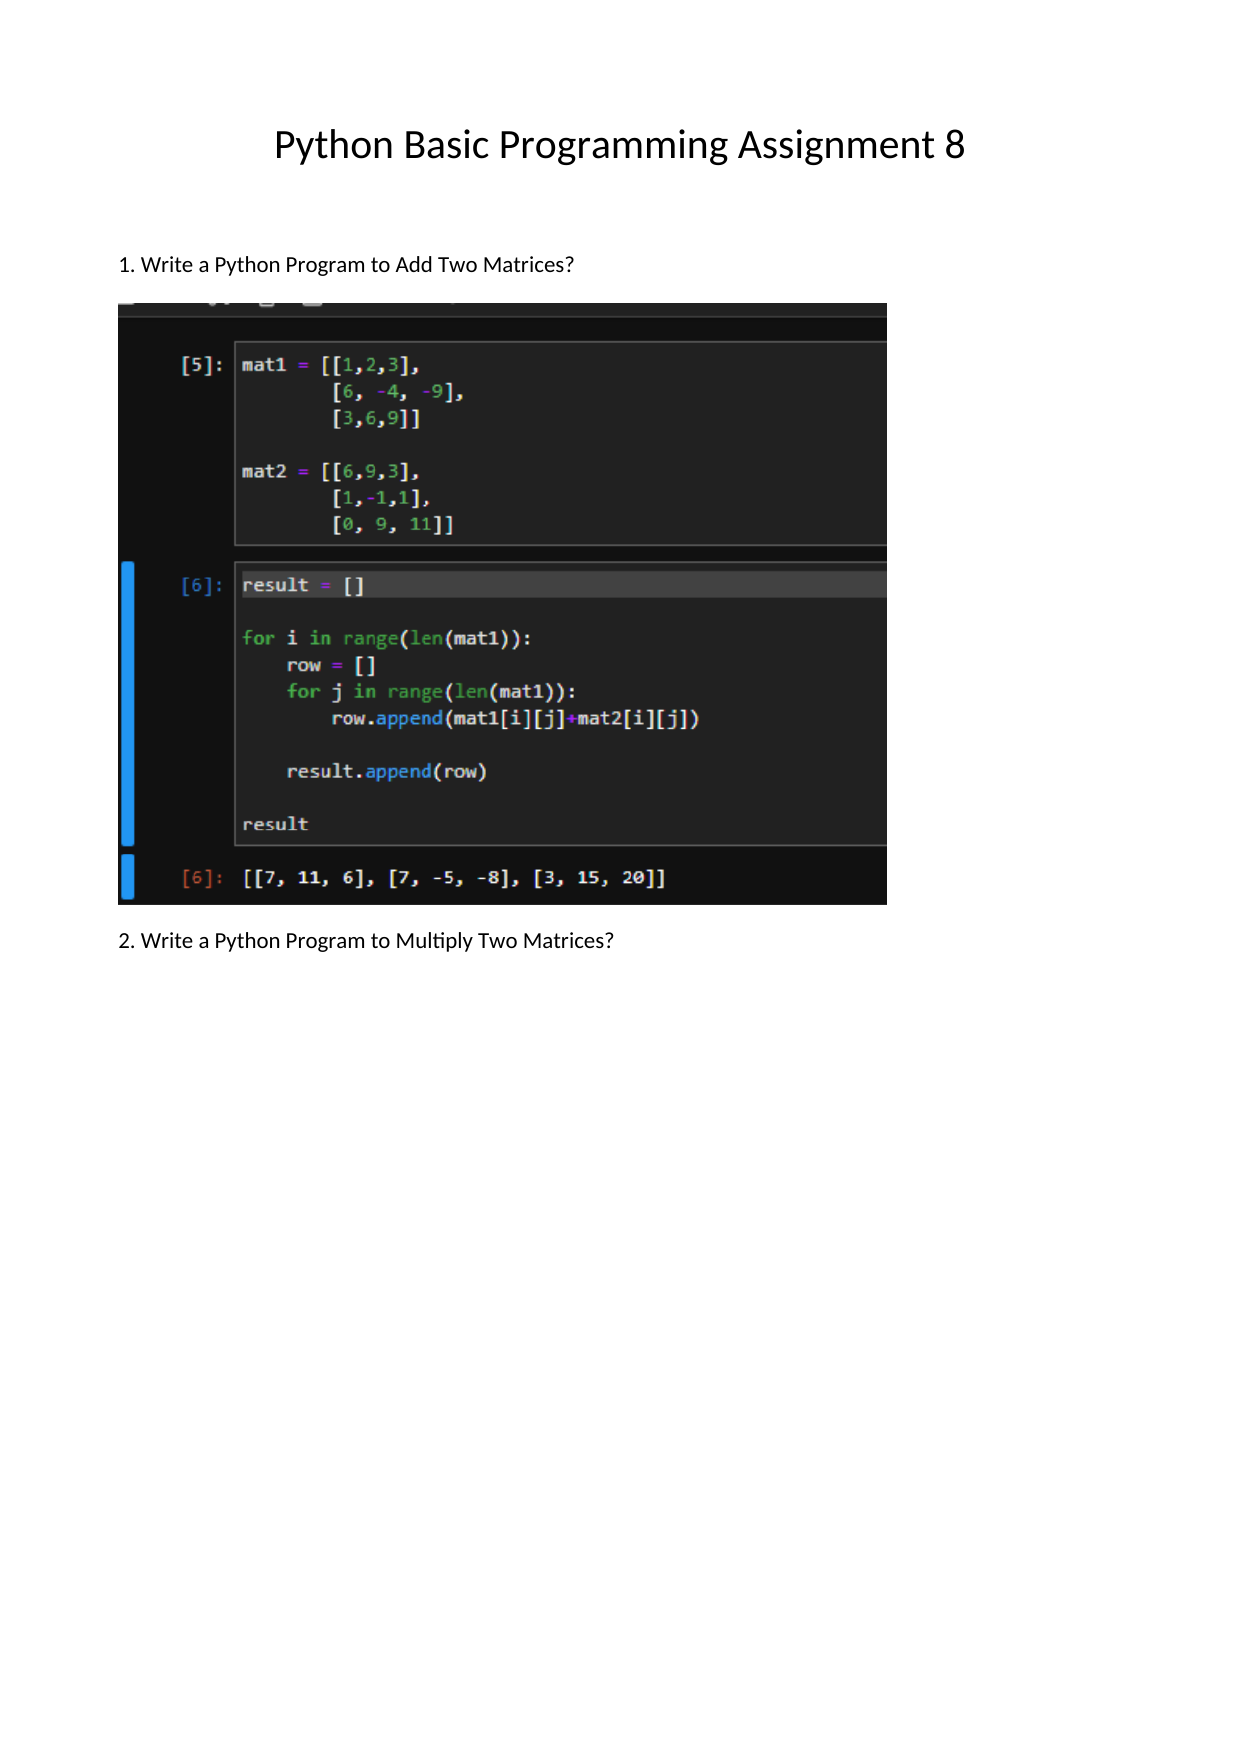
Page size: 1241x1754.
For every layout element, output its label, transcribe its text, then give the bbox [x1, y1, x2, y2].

text 2. Write a Python Program to Multiply Two Matrices? [118, 926, 1122, 954]
text 1. Write a Python Program to Add Two Matrices? [118, 250, 1122, 278]
text Python Basic Programming Assignment 8 [118, 118, 1122, 169]
